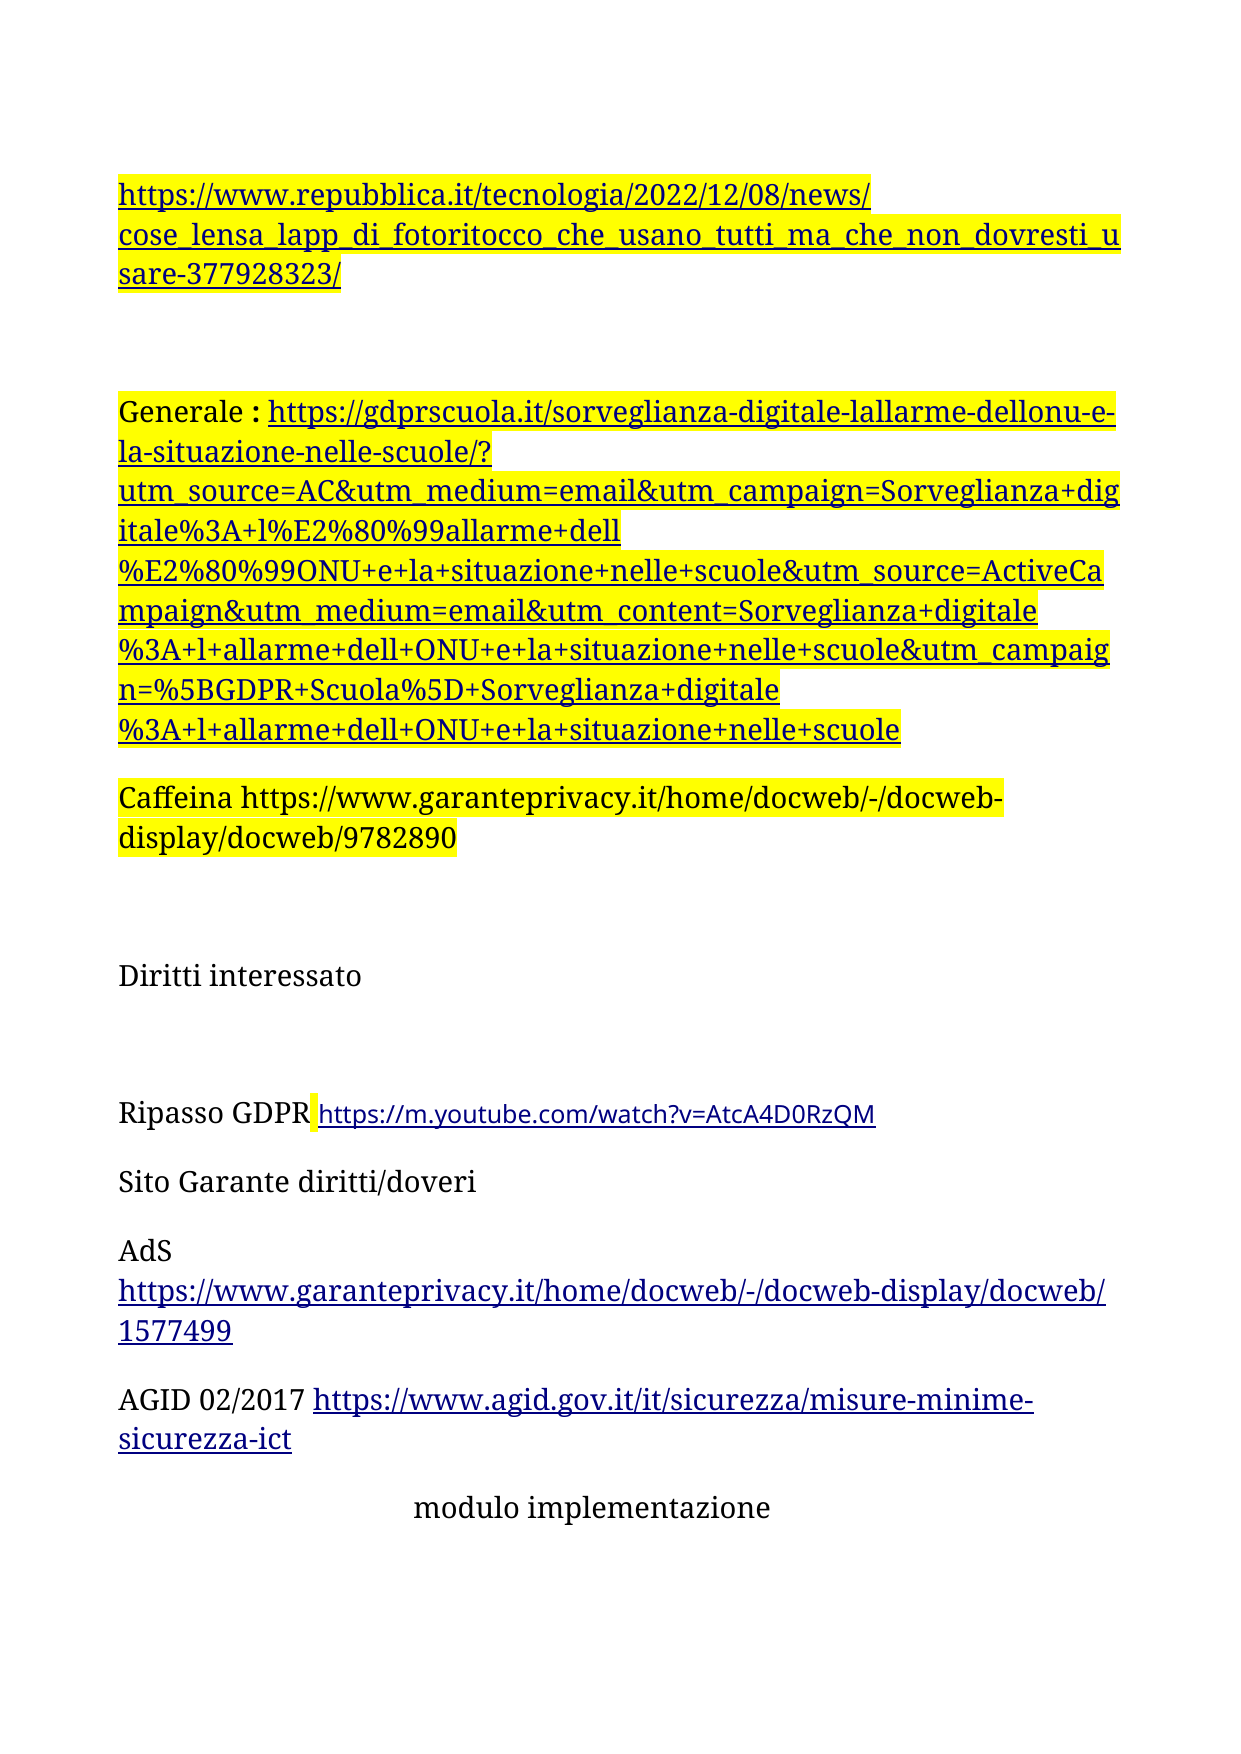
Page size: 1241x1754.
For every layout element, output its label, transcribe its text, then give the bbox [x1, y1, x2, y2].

text modulo implementazione [413, 1487, 1122, 1527]
text Diritti interessato [118, 955, 1122, 995]
text AdS https://www.garanteprivacy.it/home/docweb/-/docweb-display/docweb/1577499 [118, 1231, 1122, 1349]
text Generale : https://gdprscuola.it/sorveglianza-digitale-lallarme-dellonu-e-la-situazione-nelle-scuole/?utm_source=AC&utm_medium=email&utm_campaign=Sorveglianza+digitale%3A+l%E2%80%99allarme+dell%E2%80%99ONU+e+la+situazione+nelle+scuole&utm_source=ActiveCampaign&utm_medium=email&utm_content=Sorveglianza+digitale%3A+l+allarme+dell+ONU+e+la+situazione+nelle+scuole&utm_campaign=%5BGDPR+Scuola%5D+Sorveglianza+digitale%3A+l+allarme+dell+ONU+e+la+situazione+nelle+scuole [118, 391, 1122, 748]
text Ripasso GDPR https://m.youtube.com/watch?v=AtcA4D0RzQM [118, 1093, 1122, 1132]
text AGID 02/2017 https://www.agid.gov.it/it/sicurezza/misure-minime-sicurezza-ict [118, 1379, 1122, 1458]
text https://www.repubblica.it/tecnologia/2022/12/08/news/cose_lensa_lapp_di_fotoritocco_che_usano_tutti_ma_che_non_dovresti_usare-377928323/ [118, 174, 1122, 293]
text Sito Garante diritti/doveri [118, 1162, 1122, 1201]
text Caffeina https://www.garanteprivacy.it/home/docweb/-/docweb-display/docweb/9782890 [118, 778, 1122, 857]
